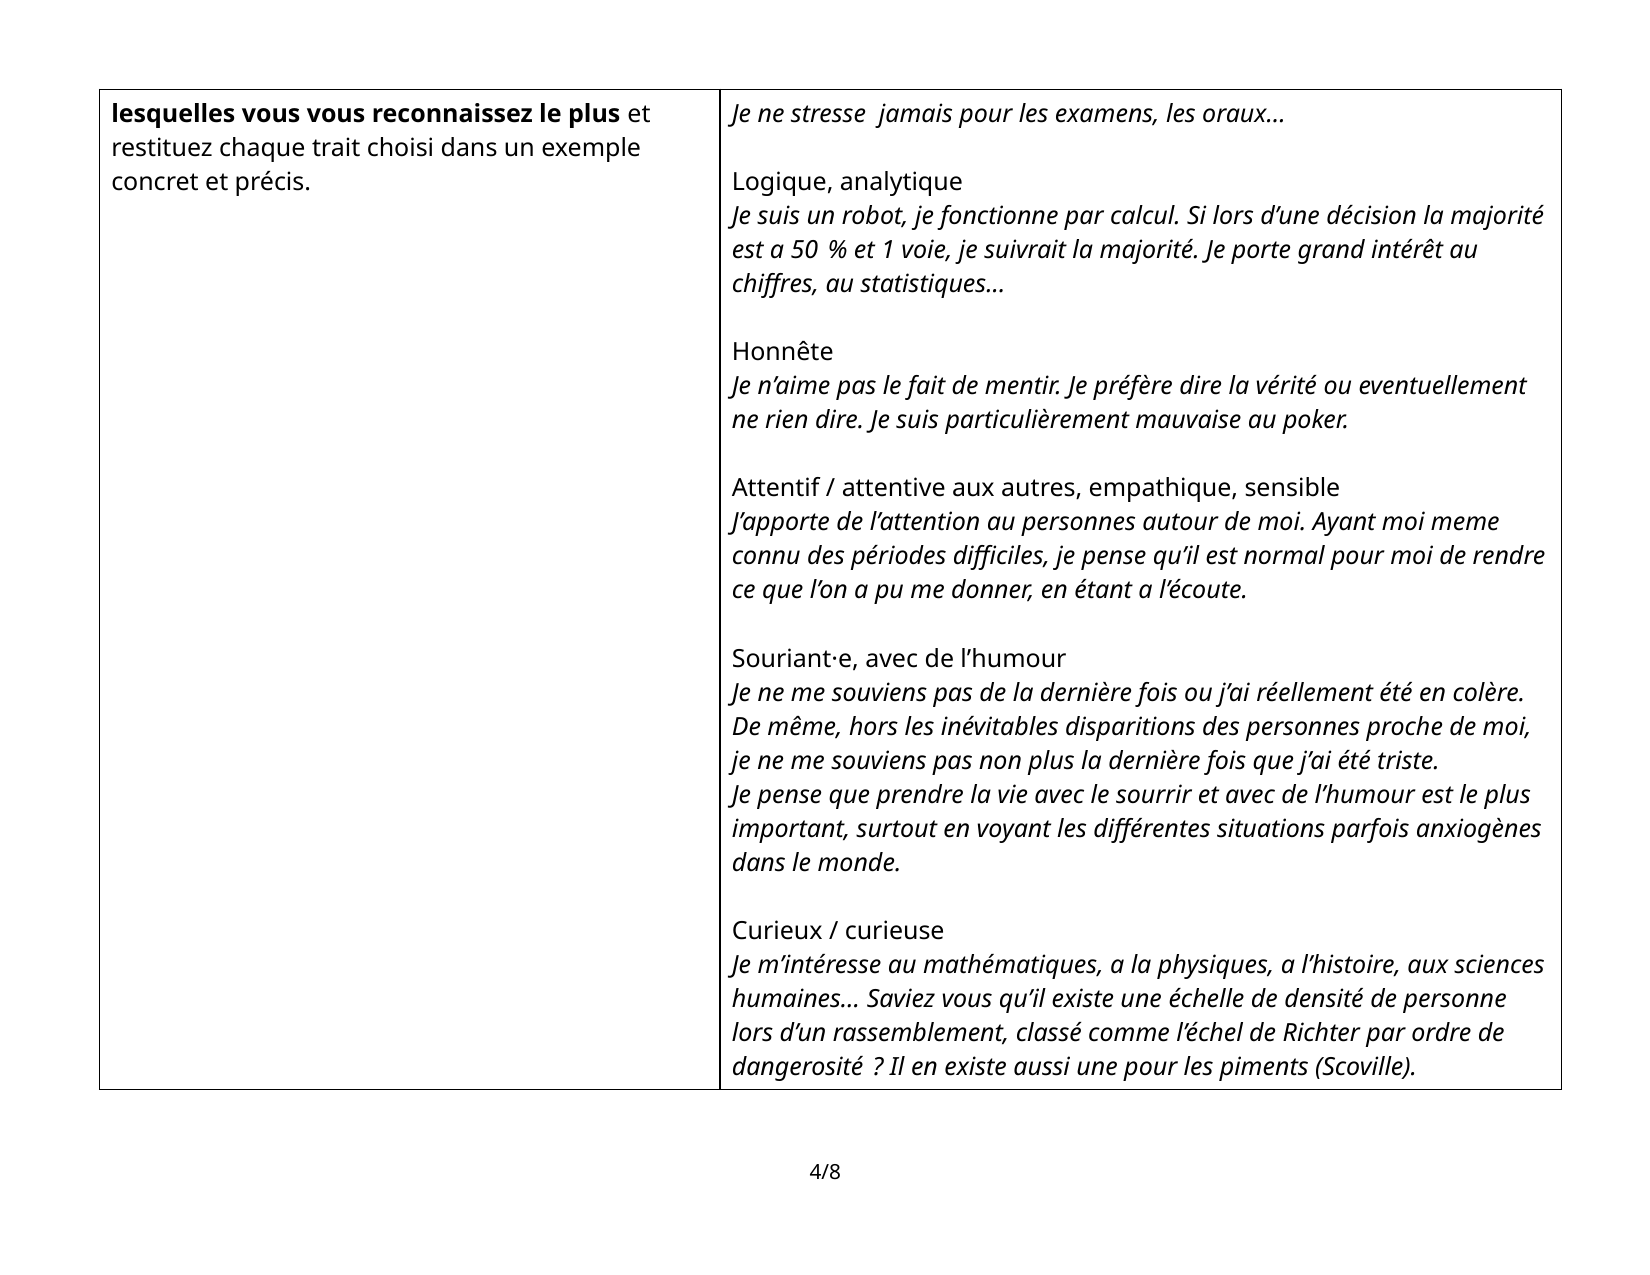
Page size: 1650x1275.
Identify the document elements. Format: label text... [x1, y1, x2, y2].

table_cell Je ne stresse jamais pour les examens, les oraux… Logique, analytique Je suis un robot, je fonctionne par calcul. Si lors d’une décision la majorité est a 50 % et 1 voie, je suivrait la majorité. Je porte grand intérêt au chiffres, au statistiques... Honnête Je n’aime pas le fait de mentir. Je préfère dire la vérité ou eventuellement ne rien dire. Je suis particulièrement mauvaise au poker. Attentif / attentive aux autres, empathique, sensible J’apporte de l’attention au personnes autour de moi. Ayant moi meme connu des périodes difficiles, je pense qu’il est normal pour moi de rendre ce que l’on a pu me donner, en étant a l’écoute. Souriant·e, avec de l’humour Je ne me souviens pas de la dernière fois ou j’ai réellement été en colère. De même, hors les inévitables disparitions des personnes proche de moi, je ne me souviens pas non plus la dernière fois que j’ai été triste. Je pense que prendre la vie avec le sourrir et avec de l’humour est le plus important, surtout en voyant les différentes situations parfois anxiogènes dans le monde. Curieux / curieuse Je m’intéresse au mathématiques, a la physiques, a l’histoire, aux sciences humaines… Saviez vous qu’il existe une échelle de densité de personne lors d’un rassemblement, classé comme l’échel de Richter par ordre de dangerosité ? Il en existe aussi une pour les piments (Scoville). [721, 90, 1561, 1089]
table_cell lesquelles vous vous reconnaissez le plus et restituez chaque trait choisi dans un exemple concret et précis. [100, 90, 719, 1089]
